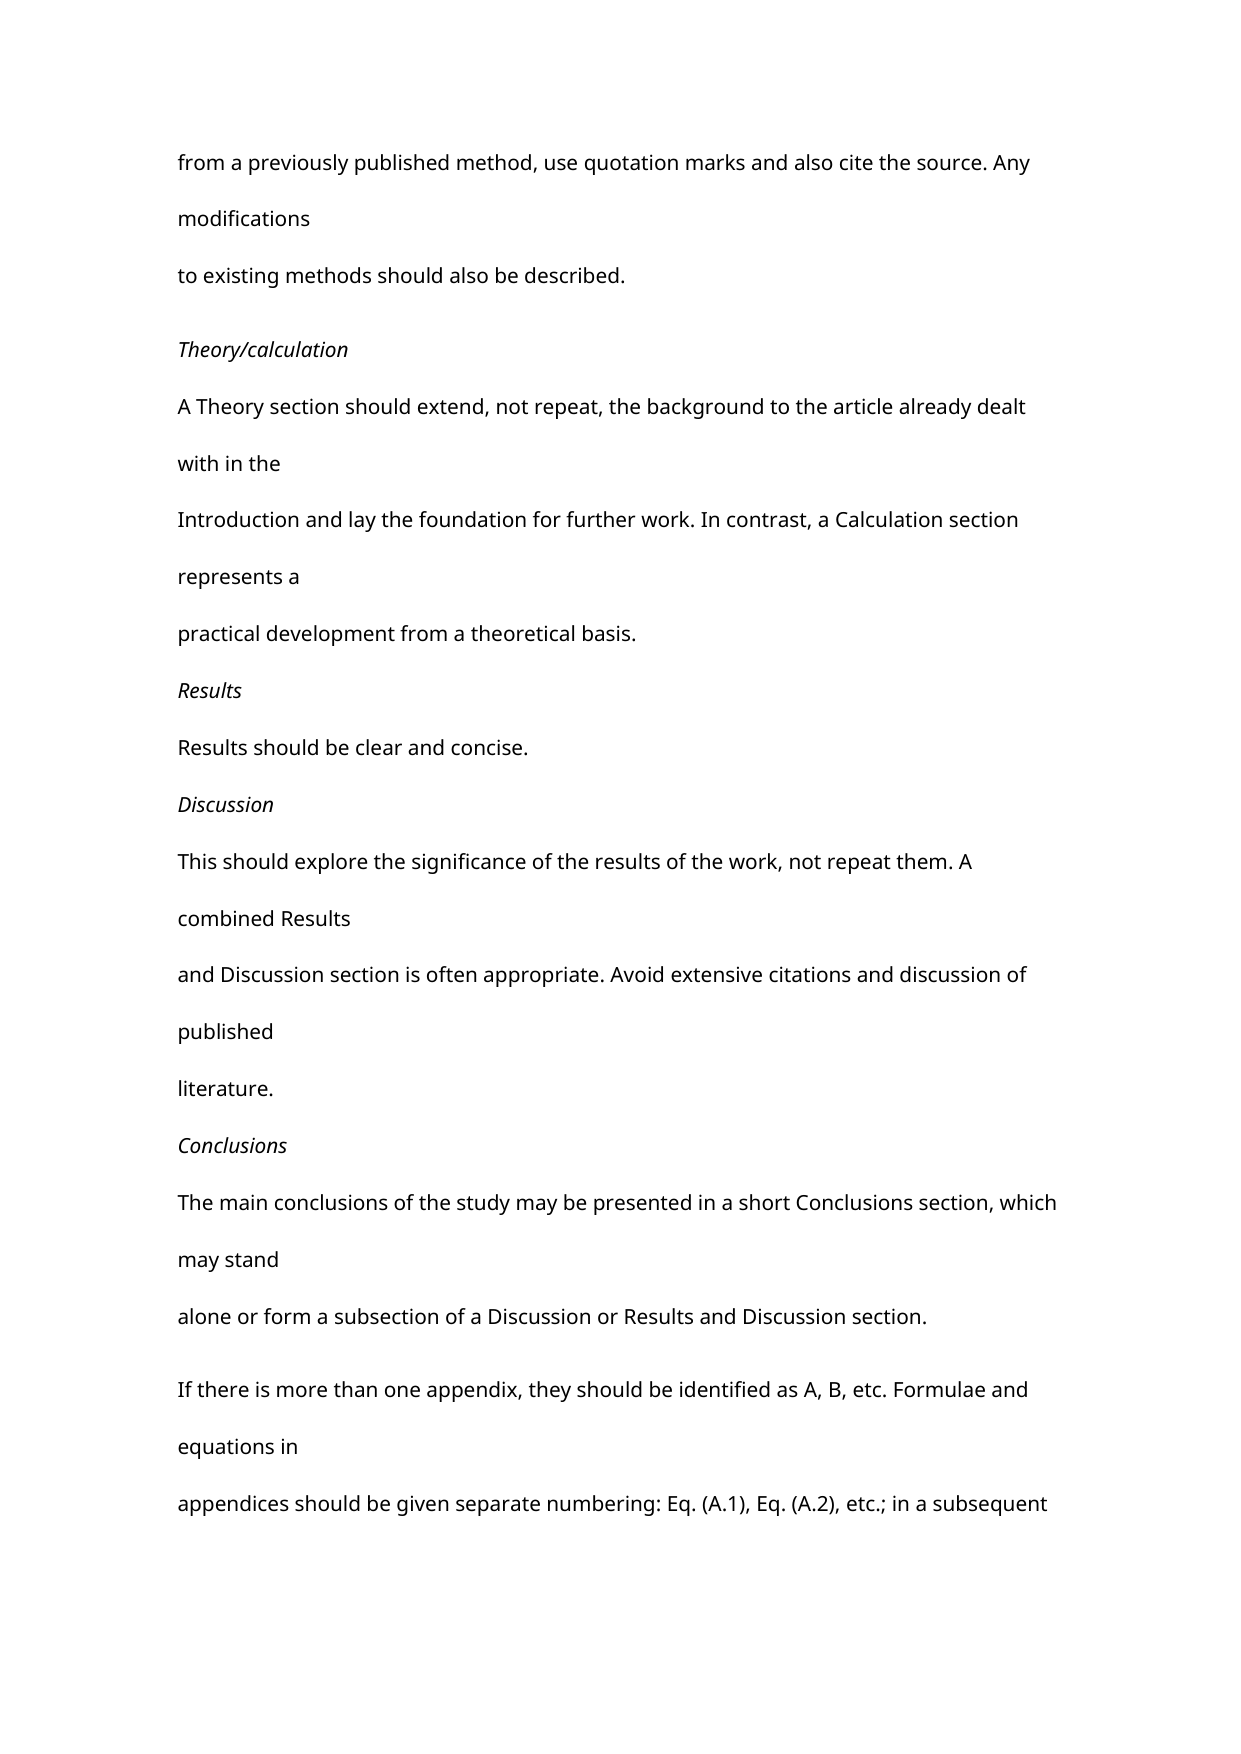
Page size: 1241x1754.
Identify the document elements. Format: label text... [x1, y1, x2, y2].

text Theory/calculation A Theory section should extend, not repeat, the background to the article already dealt with in the Introduction and lay the foundation for further work. In contrast, a Calculation section represents a practical development from a theoretical basis. Results Results should be clear and concise. Discussion This should explore the significance of the results of the work, not repeat them. A combined Results and Discussion section is often appropriate. Avoid extensive citations and discussion of published literature. Conclusions The main conclusions of the study may be presented in a short Conclusions section, which may stand alone or form a subsection of a Discussion or Results and Discussion section. [177, 335, 1063, 1330]
text If there is more than one appendix, they should be identified as A, B, etc. Formulae and equations in appendices should be given separate numbering: Eq. (A.1), Eq. (A.2), etc.; in a subsequent [177, 1375, 1063, 1517]
text from a previously published method, use quotation marks and also cite the source. Any modifications to existing methods should also be described. [177, 148, 1063, 290]
